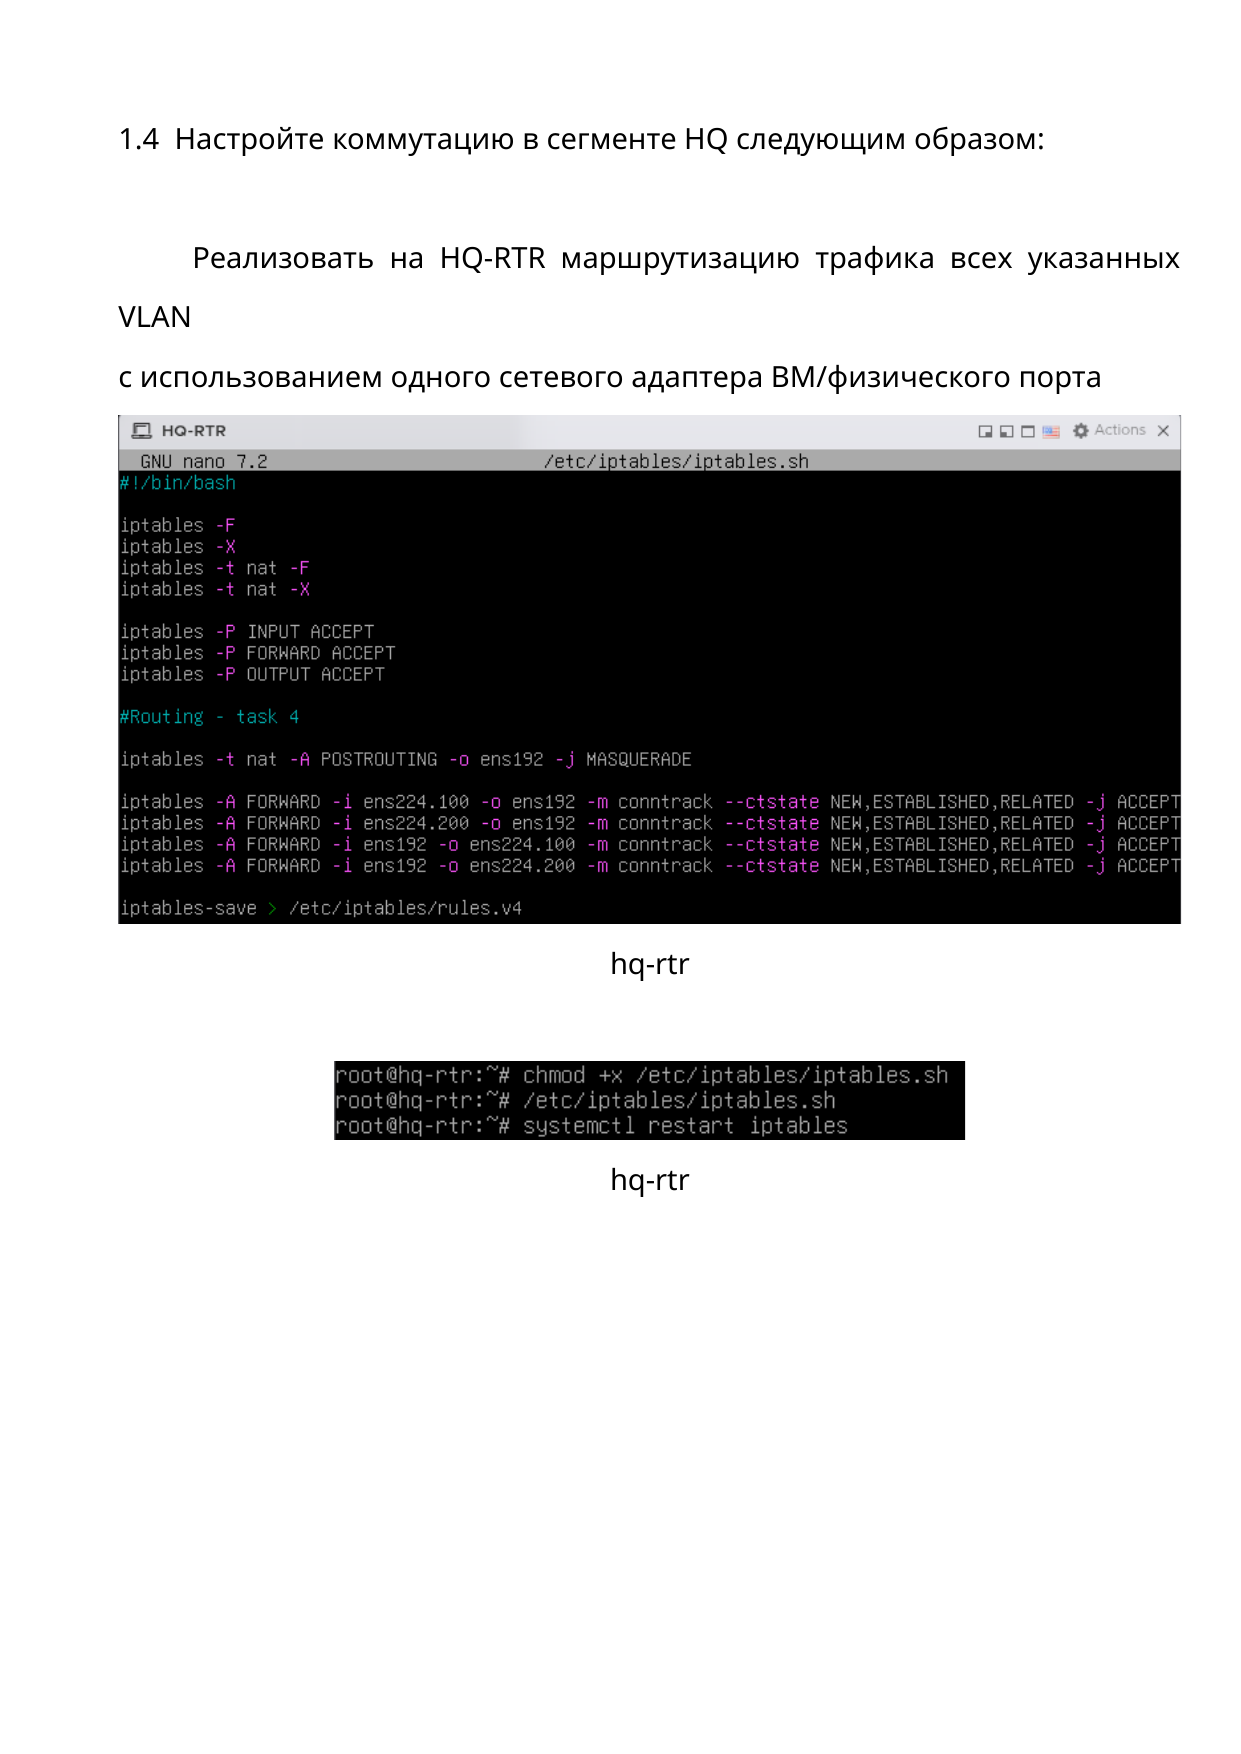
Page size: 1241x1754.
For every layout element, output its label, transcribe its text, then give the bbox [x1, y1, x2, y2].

text Реализовать на HQ-RTR маршрутизацию трафика всех указанных VLAN [118, 237, 1181, 336]
picture [334, 1061, 966, 1140]
text hq-rtr [118, 1062, 1181, 1199]
text с использованием одного сетевого адаптера ВМ/физического порта [118, 356, 1181, 396]
text hq-rtr [118, 924, 1181, 983]
picture [118, 415, 1182, 924]
text 1.4 Настройте коммутацию в сегменте HQ следующим образом: [118, 118, 1181, 158]
